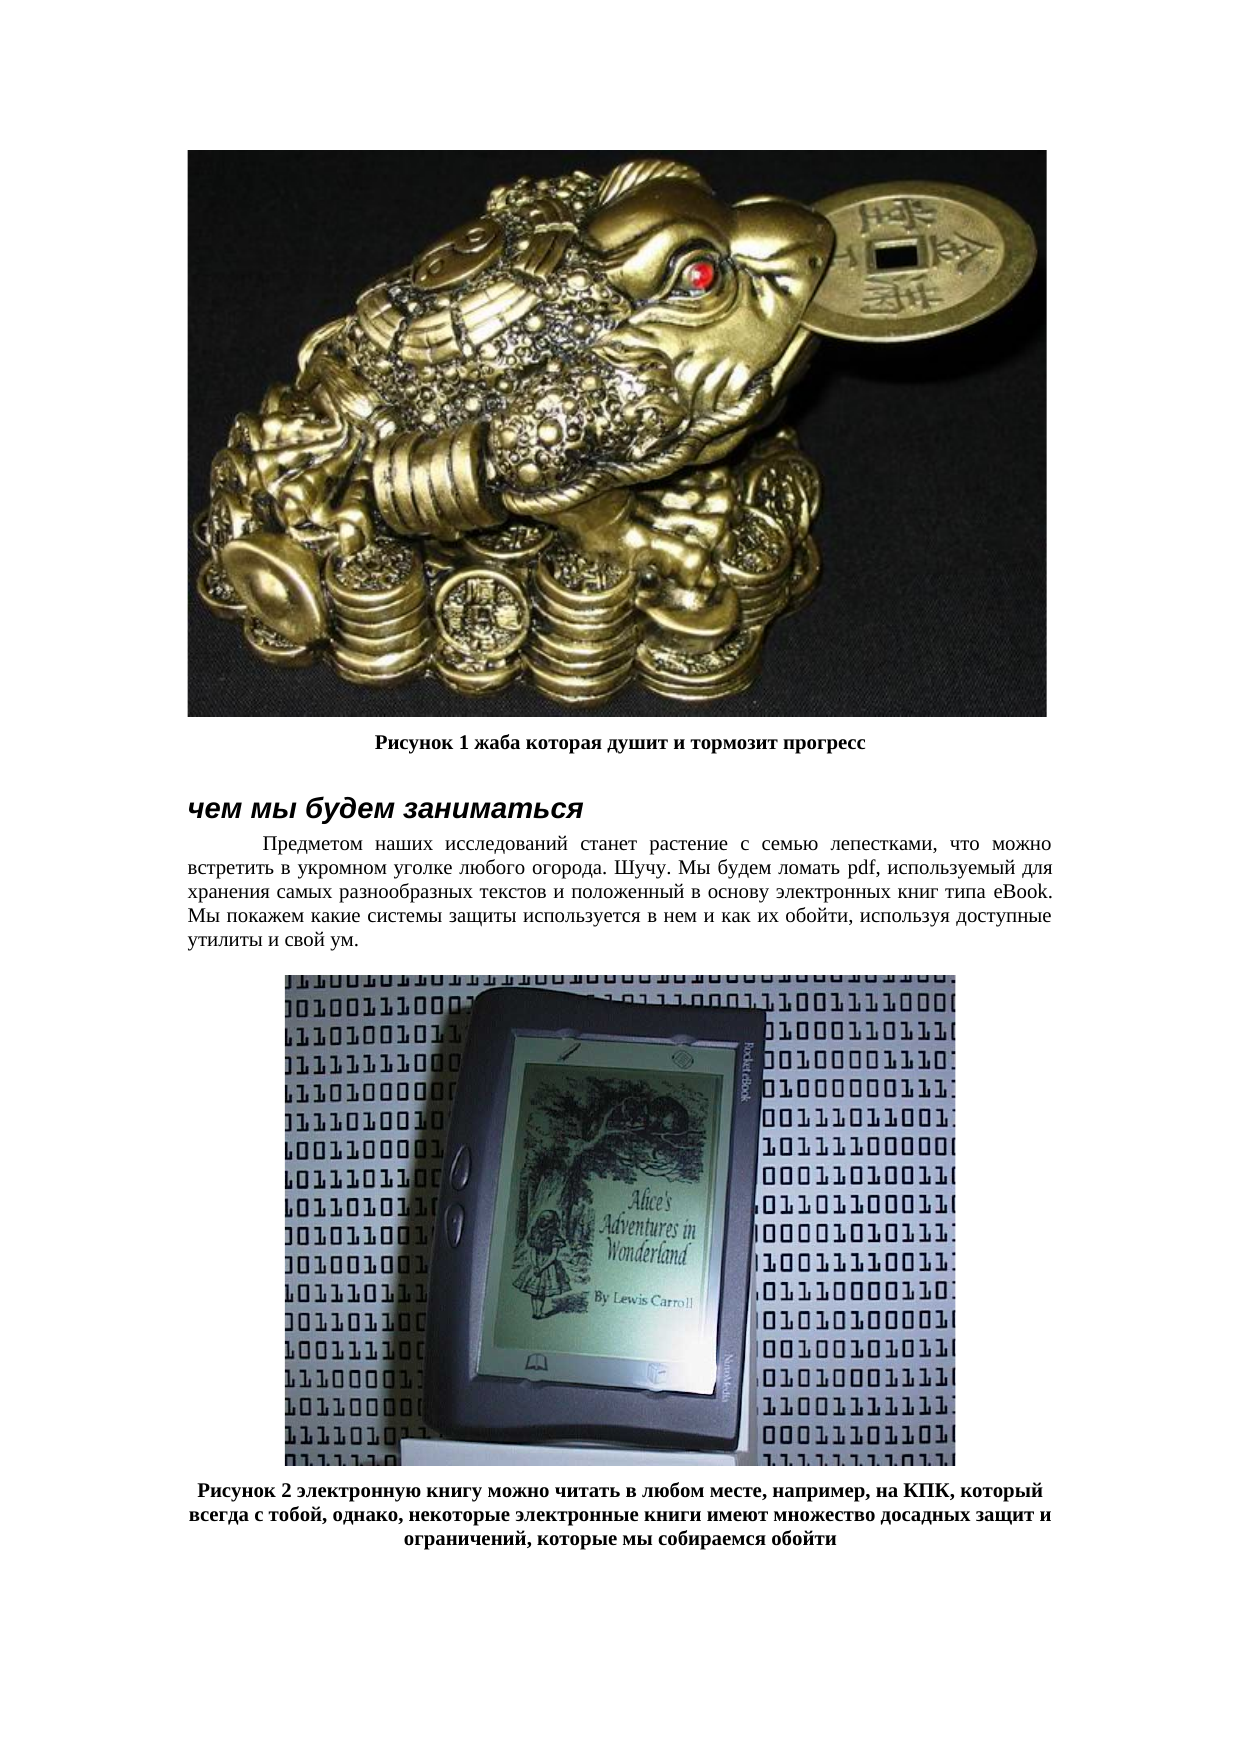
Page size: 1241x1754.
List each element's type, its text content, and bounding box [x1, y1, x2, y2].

picture [284, 975, 956, 1466]
text Рисунок 2 электронную книгу можно читать в любом месте, например, на КПК, который всегда с тобой, однако, некоторые электронные книги имеют множество досадных защит и ограничений, которые мы собираемся обойти [187, 1478, 1053, 1550]
picture [187, 150, 1047, 717]
subtitle чем мы будем заниматься [187, 791, 1053, 825]
text Рисунок 1 жаба которая душит и тормозит прогресс [187, 730, 1053, 754]
text Предметом наших исследований станет растение с семью лепестками, что можно встретить в укромном уголке любого огорода. Шучу. Мы будем ломать pdf, используемый для хранения самых разнообразных текстов и положенный в основу электронных книг типа eBook. Мы покажем какие системы защиты используется в нем и как их обойти, используя доступные утилиты и свой ум. [187, 831, 1053, 951]
